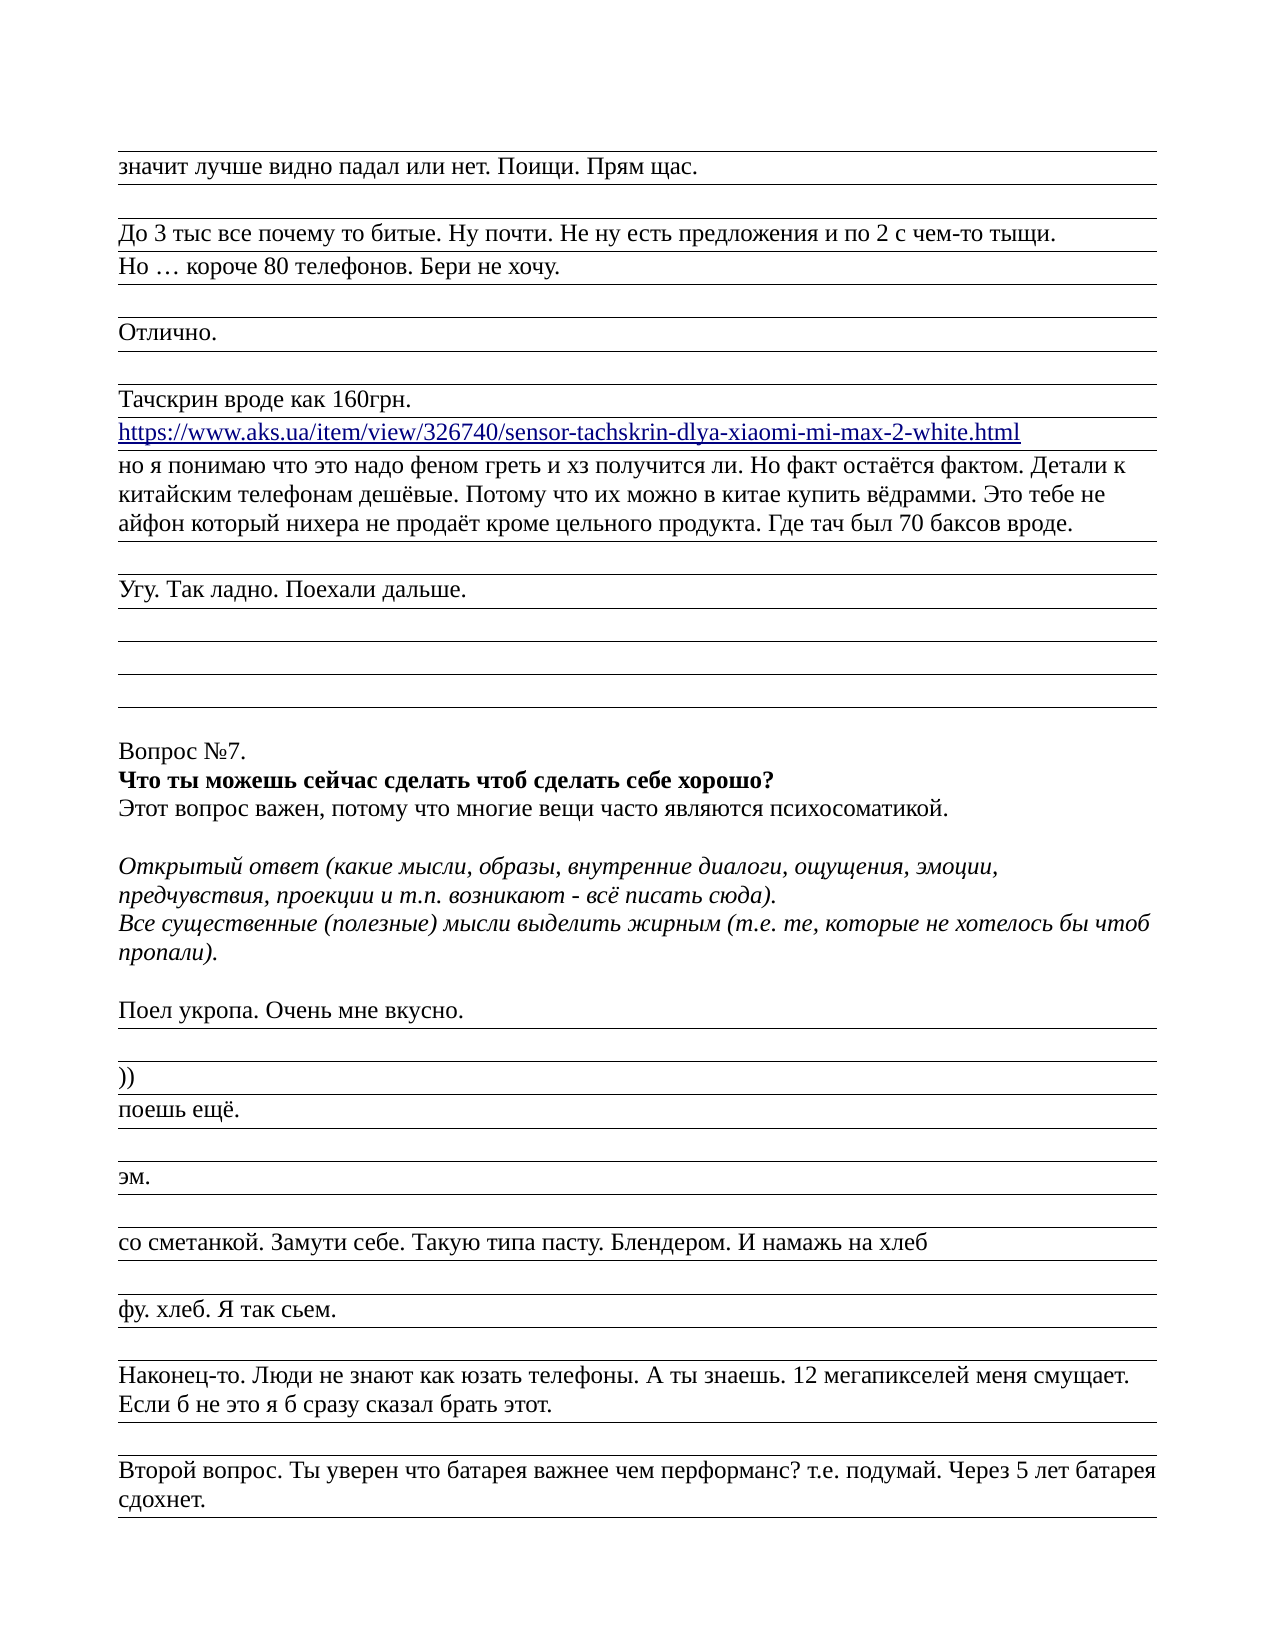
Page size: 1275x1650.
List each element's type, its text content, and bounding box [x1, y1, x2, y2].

text Вопрос №7. [118, 736, 1157, 765]
text Все существенные (полезные) мысли выделить жирным (т.е. те, которые не хотелось бы чтоб пропали). [118, 908, 1157, 966]
text )) [118, 1062, 1157, 1094]
text Что ты можешь сейчас сделать чтоб сделать себе хорошо? [118, 765, 1157, 793]
text Тачскрин вроде как 160грн. [118, 385, 1157, 417]
text фу. хлеб. Я так сьем. [118, 1295, 1157, 1327]
text но я понимаю что это надо феном греть и хз получится ли. Но факт остаётся фактом. Детали к китайским телефонам дешёвые. Потому что их можно в китае купить вёдрамми. Это тебе не айфон который нихера не продаёт кроме цельного продукта. Где тач был 70 баксов вроде. [118, 451, 1157, 541]
text Открытый ответ (какие мысли, образы, внутренние диалоги, ощущения, эмоции, предчувствия, проекции и т.п. возникают - всё писать сюда). [118, 851, 1157, 908]
text Угу. Так ладно. Поехали дальше. [118, 575, 1157, 608]
text Отлично. [118, 318, 1157, 351]
text эм. [118, 1162, 1157, 1194]
text https://www.aks.ua/item/view/326740/sensor-tachskrin-dlya-xiaomi-mi-max-2-white.html [118, 418, 1157, 450]
text До 3 тыс все почему то битые. Ну почти. Не ну есть предложения и по 2 с чем-то тыщи. [118, 219, 1157, 251]
text значит лучше видно падал или нет. Поищи. Прям щас. [118, 152, 1157, 184]
text Поел укропа. Очень мне вкусно. [118, 995, 1157, 1028]
text поешь ещё. [118, 1095, 1157, 1128]
text со сметанкой. Замути себе. Такую типа пасту. Блендером. И намажь на хлеб [118, 1228, 1157, 1260]
text Но … короче 80 телефонов. Бери не хочу. [118, 252, 1157, 284]
text Второй вопрос. Ты уверен что батарея важнее чем перформанс? т.е. подумай. Через 5 лет батарея сдохнет. [118, 1456, 1157, 1517]
text Наконец-то. Люди не знают как юзать телефоны. А ты знаешь. 12 мегапикселей меня смущает. Если б не это я б сразу сказал брать этот. [118, 1361, 1157, 1422]
text Этот вопрос важен, потому что многие вещи часто являются психосоматикой. [118, 793, 1157, 822]
